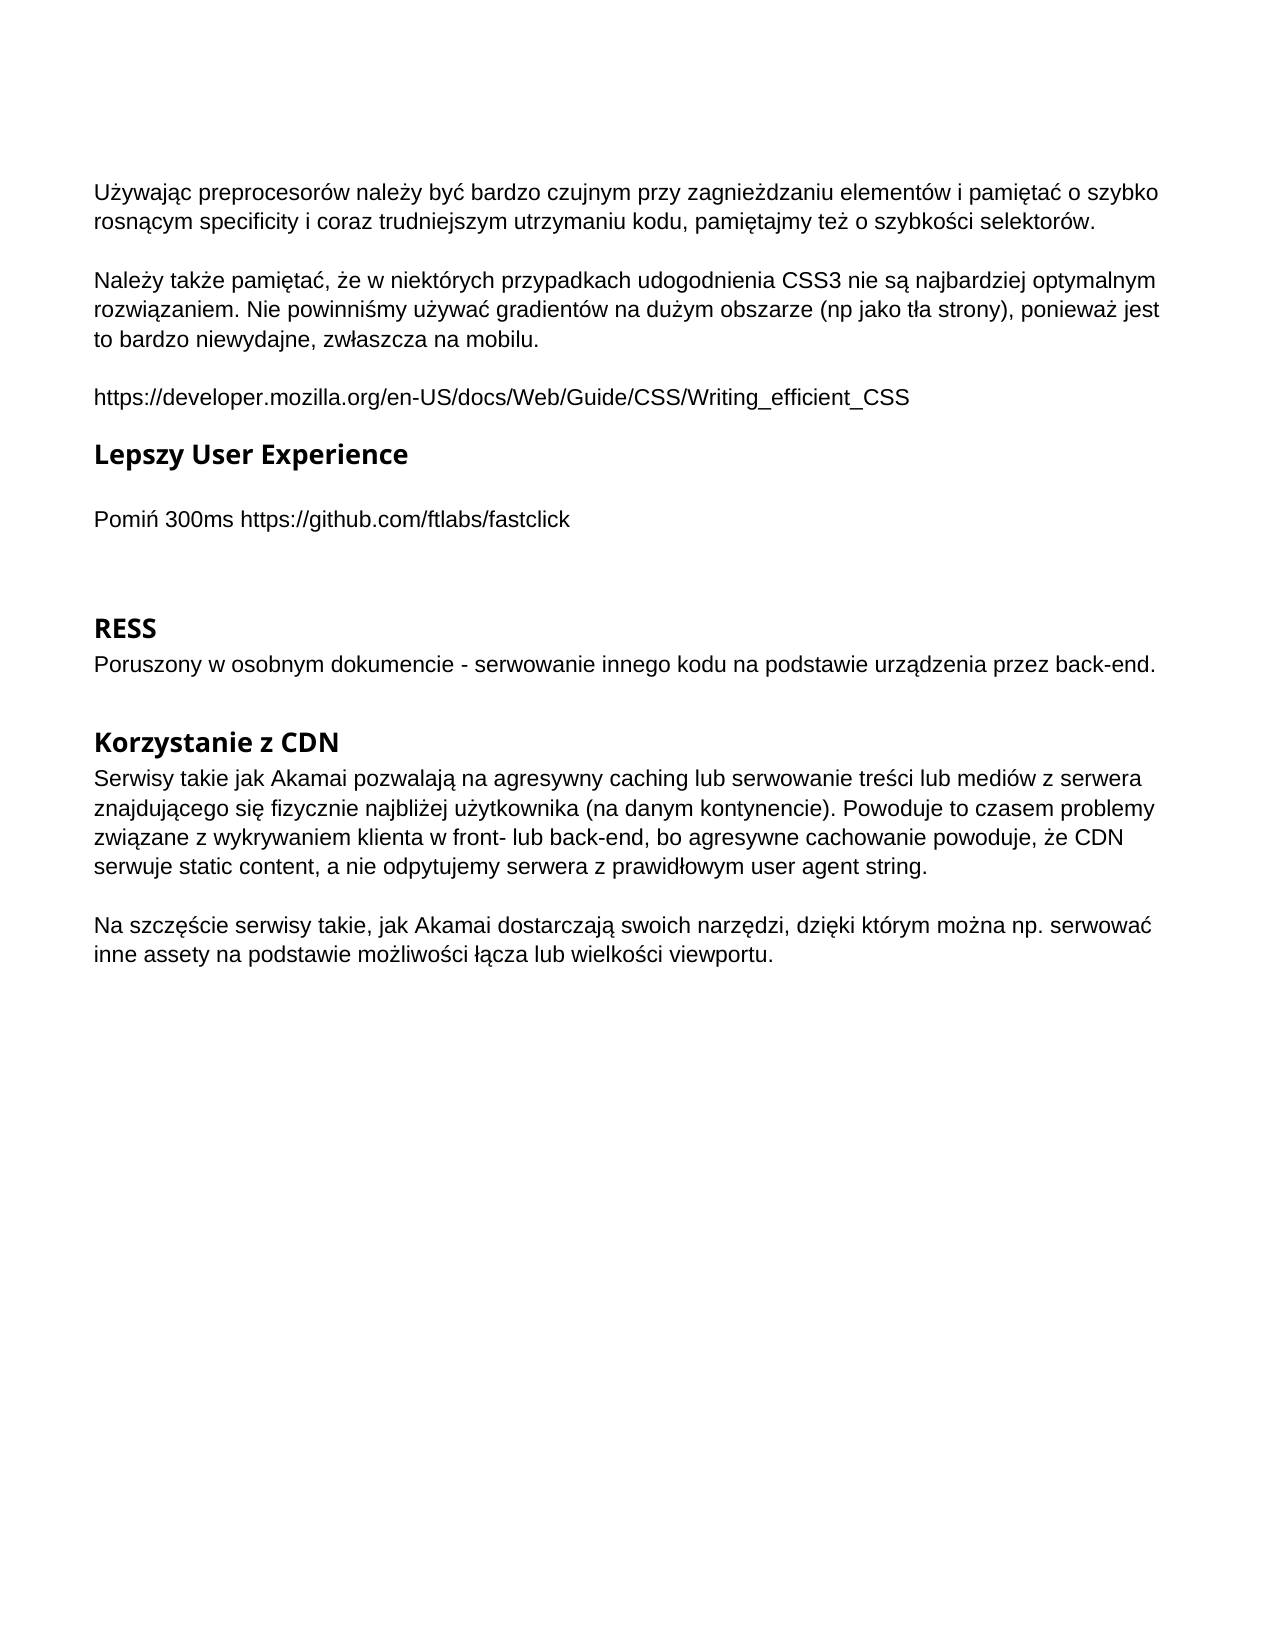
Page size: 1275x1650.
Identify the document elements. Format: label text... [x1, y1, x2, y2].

text Należy także pamiętać, że w niektórych przypadkach udogodnienia CSS3 nie są najbardziej optymalnym rozwiązaniem. Nie powinniśmy używać gradientów na dużym obszarze (np jako tła strony), ponieważ jest to bardzo niewydajne, zwłaszcza na mobilu. [94, 267, 1162, 352]
text Pomiń 300ms https://github.com/ftlabs/fastclick [94, 507, 1162, 533]
text https://developer.mozilla.org/en-US/docs/Web/Guide/CSS/Writing_efficient_CSS [94, 385, 1162, 411]
text Korzystanie z CDN [94, 723, 1162, 760]
text Na szczęście serwisy takie, jak Akamai dostarczają swoich narzędzi, dzięki którym można np. serwować inne assety na podstawie możliwości łącza lub wielkości viewportu. [94, 913, 1162, 968]
text Serwisy takie jak Akamai pozwalają na agresywny caching lub serwowanie treści lub mediów z serwera znajdującego się fizycznie najbliżej użytkownika (na danym kontynencie). Powoduje to czasem problemy związane z wykrywaniem klienta w front- lub back-end, bo agresywne cachowanie powoduje, że CDN serwuje static content, a nie odpytujemy serwera z prawidłowym user agent string. [94, 766, 1162, 880]
subtitle Lepszy User Experience [94, 435, 1162, 472]
subtitle RESS [94, 609, 1162, 646]
text Używając preprocesorów należy być bardzo czujnym przy zagnieżdzaniu elementów i pamiętać o szybko rosnącym specificity i coraz trudniejszym utrzymaniu kodu, pamiętajmy też o szybkości selektorów. [94, 179, 1162, 234]
text Poruszony w osobnym dokumencie - serwowanie innego kodu na podstawie urządzenia przez back-end. [94, 652, 1162, 677]
